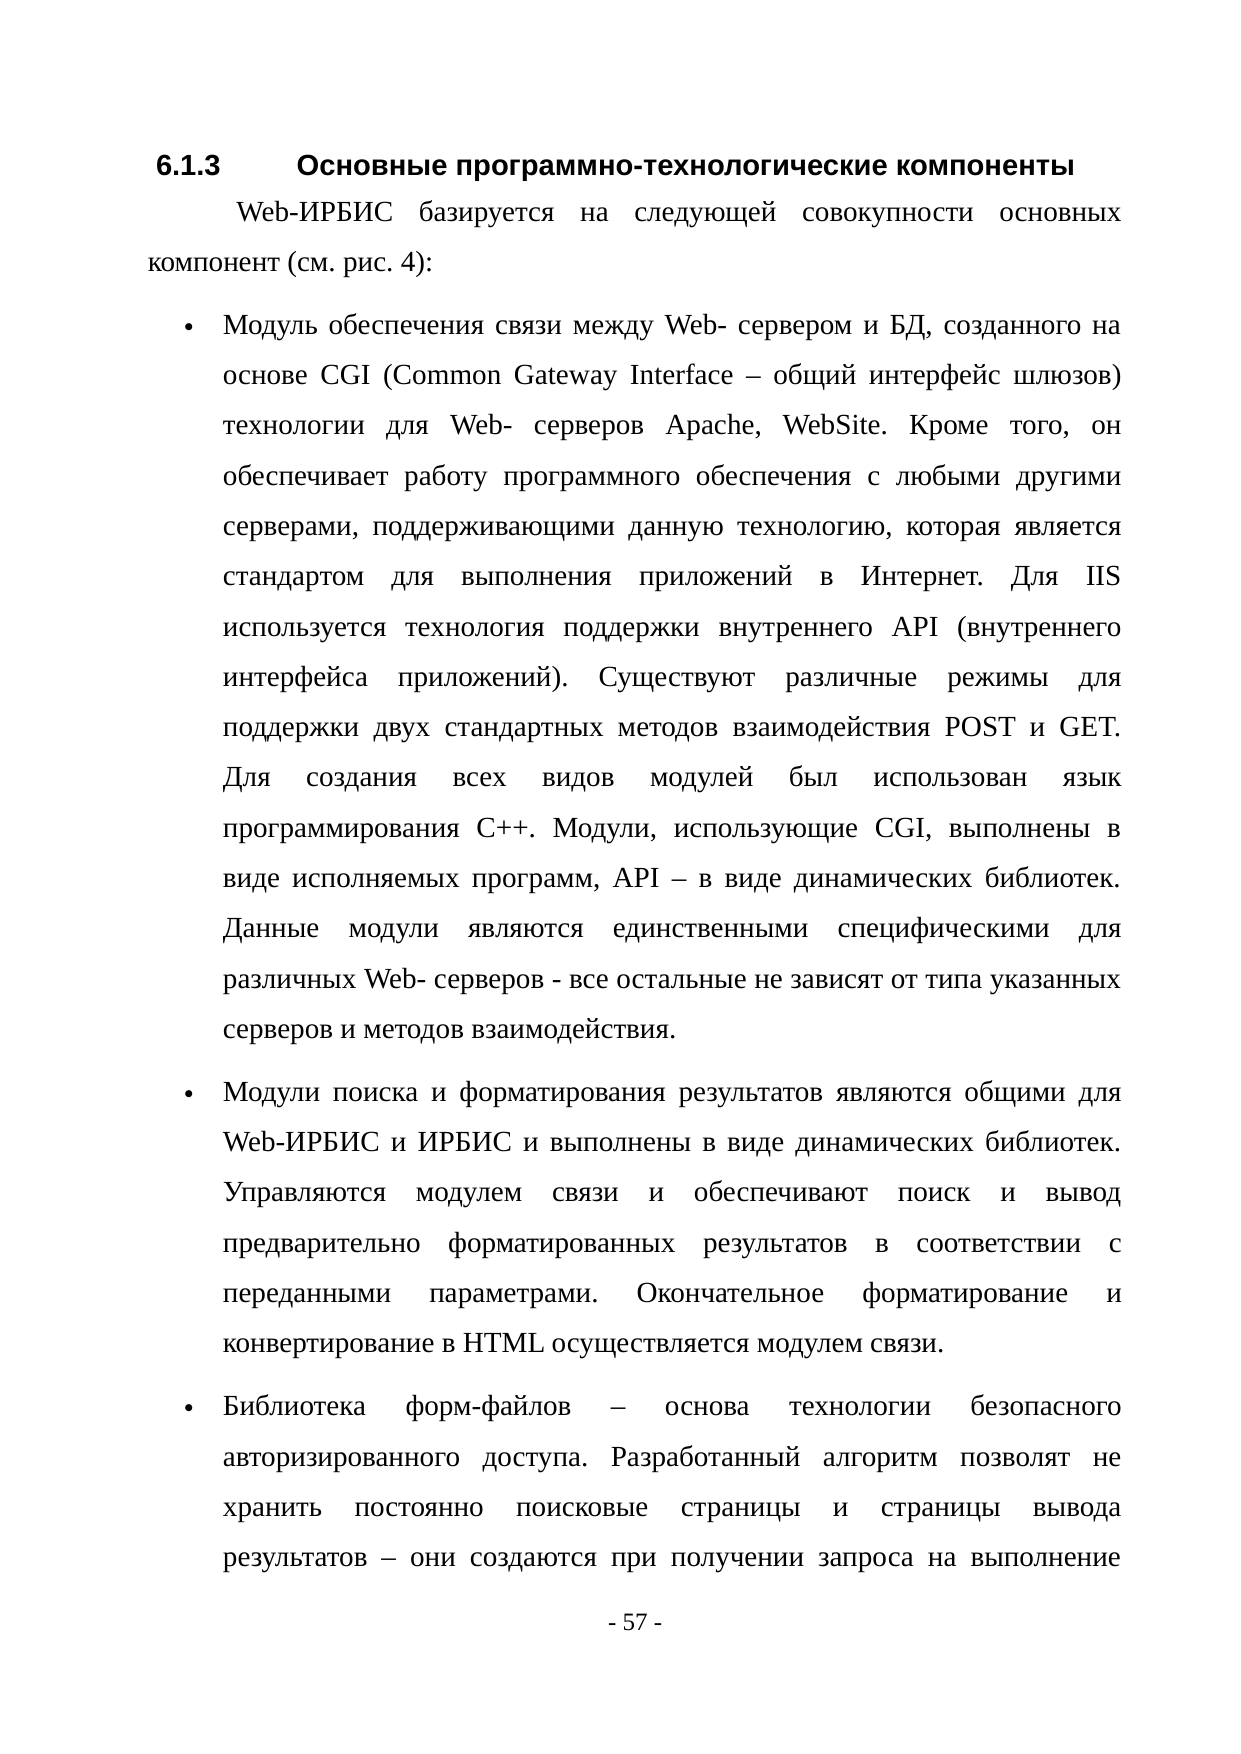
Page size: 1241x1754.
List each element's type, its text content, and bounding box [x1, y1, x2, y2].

list Модули поиска и форматирования результатов являются общими для Web-ИРБИС и ИРБИС и выполнены в виде динамических библиотек. Управляются модулем связи и обеспечивают поиск и вывод предварительно форматированных результатов в соответствии с переданными параметрами. Окончательное форматирование и конвертирование в HTML осуществляется модулем связи. [185, 1074, 1122, 1359]
list Библиотека форм-файлов – основа технологии безопасного авторизированного доступа. Разработанный алгоритм позволят не хранить постоянно поисковые страницы и страницы вывода результатов – они создаются при получении запроса на выполнение [185, 1388, 1122, 1573]
text Web-ИРБИС базируется на следующей совокупности основных компонент (см. рис. 4): [148, 194, 1122, 277]
subtitle Основные программно-технологические компоненты [148, 148, 1122, 181]
list Модуль обеспечения связи между Web- сервером и БД, созданного на основе CGI (Common Gateway Interface – общий интерфейс шлюзов) технологии для Web- серверов Apache, WebSite. Кроме того, он обеспечивает работу программного обеспечения с любыми другими серверами, поддерживающими данную технологию, которая является стандартом для выполнения приложений в Интернет. Для IIS используется технология поддержки внутреннего API (внутреннего интерфейса приложений). Существуют различные режимы для поддержки двух стандартных методов взаимодействия POST и GET. Для создания всех видов модулей был использован язык программирования C++. Модули, использующие CGI, выполнены в виде исполняемых программ, API – в виде динамических библиотек. Данные модули являются единственными специфическими для различных Web- серверов - все остальные не зависят от типа указанных серверов и методов взаимодействия. [185, 307, 1122, 1045]
